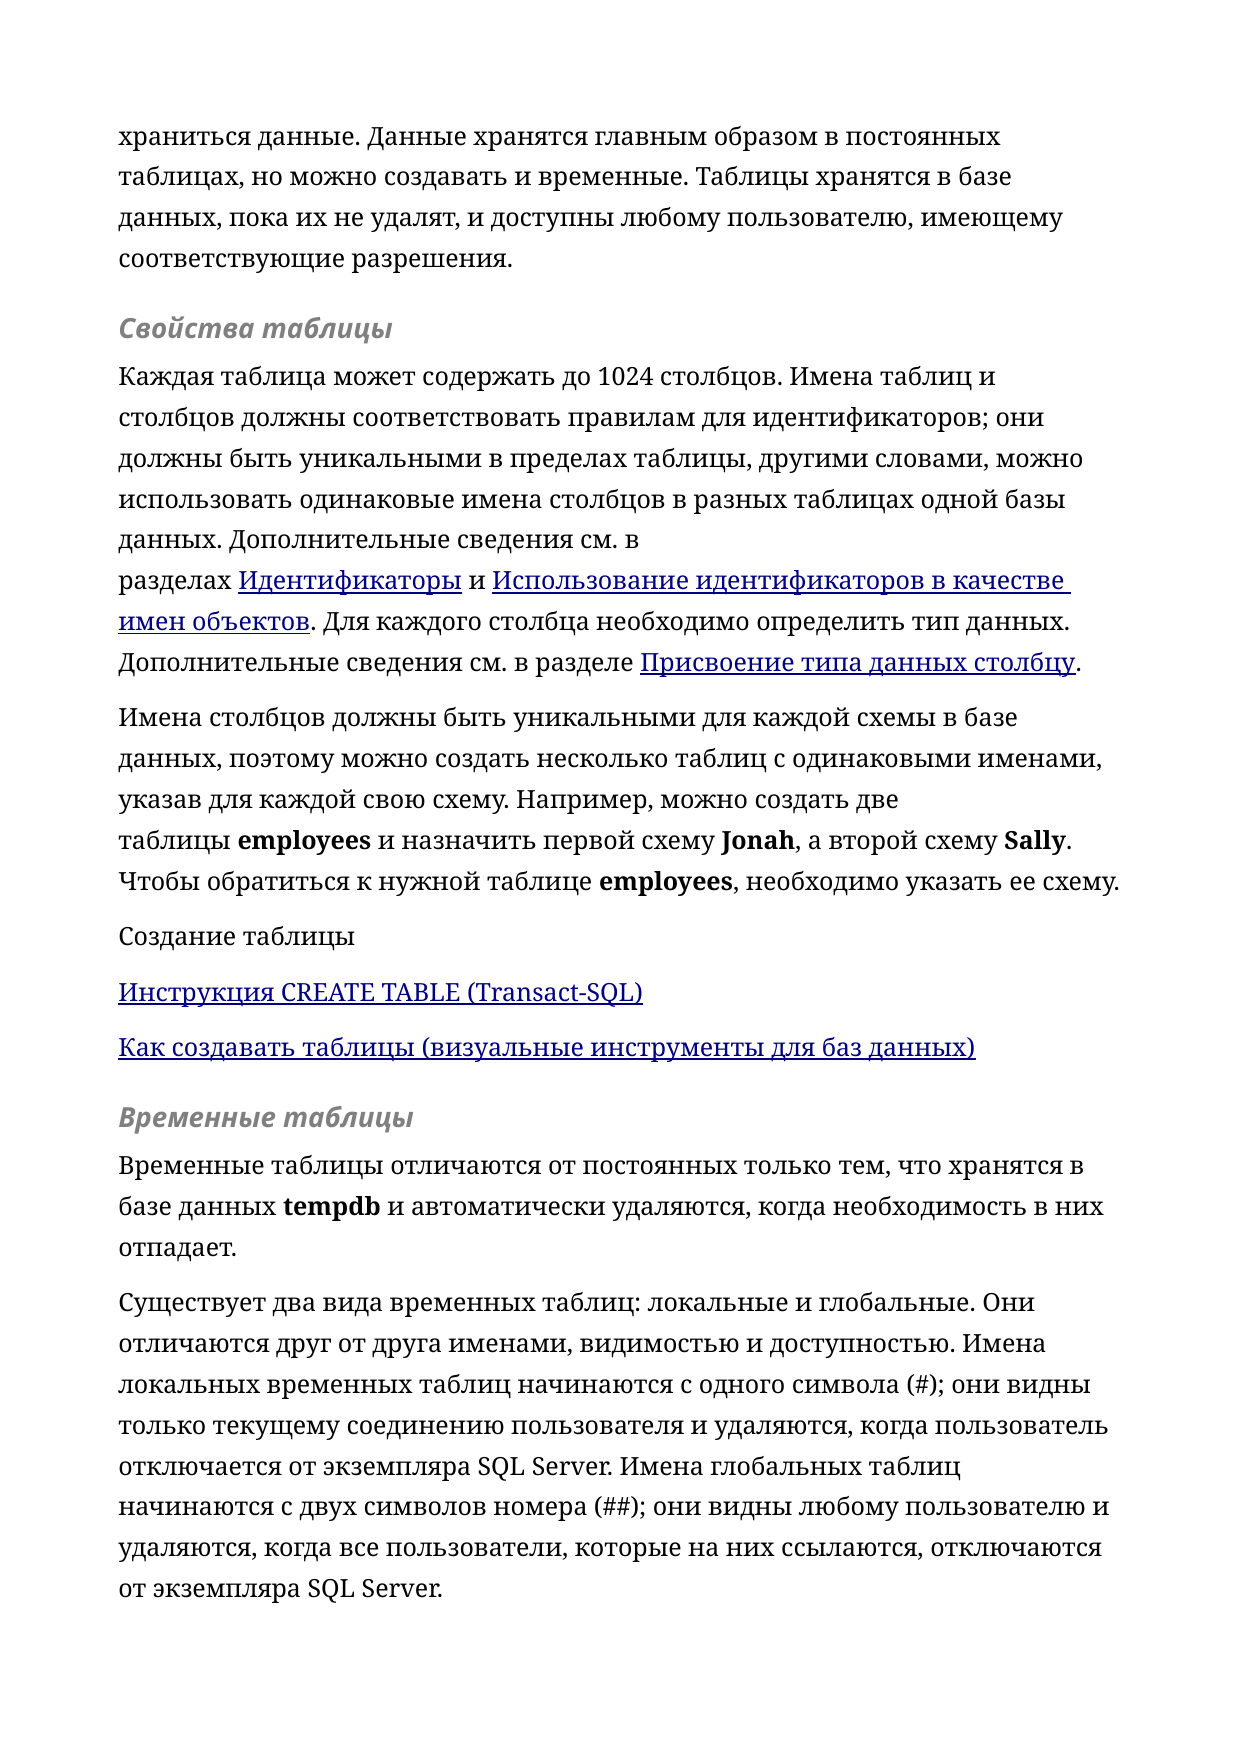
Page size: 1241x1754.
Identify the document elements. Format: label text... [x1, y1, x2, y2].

text Как создавать таблицы (визуальные инструменты для баз данных) [118, 1029, 1122, 1064]
text Создание таблицы [118, 919, 1122, 953]
text Временные таблицы отличаются от постоянных только тем, что хранятся в базе данных tempdb и автоматически удаляются, когда необходимость в них отпадает. [118, 1148, 1122, 1263]
text Инструкция CREATE TABLE (Transact-SQL) [118, 974, 1122, 1008]
subtitle Временные таблицы [118, 1097, 1122, 1135]
text Каждая таблица может содержать до 1024 столбцов. Имена таблиц и столбцов должны соответствовать правилам для идентификаторов; они должны быть уникальными в пределах таблицы, другими словами, можно использовать одинаковые имена столбцов в разных таблицах одной базы данных. Дополнительные сведения см. в разделах Идентификаторы и Использование идентификаторов в качестве имен объектов. Для каждого столбца необходимо определить тип данных. Дополнительные сведения см. в разделе Присвоение типа данных столбцу. [118, 359, 1122, 679]
text Существует два вида временных таблиц: локальные и глобальные. Они отличаются друг от друга именами, видимостью и доступностью. Имена локальных временных таблиц начинаются с одного символа (#); они видны только текущему соединению пользователя и удаляются, когда пользователь отключается от экземпляра SQL Server. Имена глобальных таблиц начинаются с двух символов номера (##); они видны любому пользователю и удаляются, когда все пользователи, которые на них ссылаются, отключаются от экземпляра SQL Server. [118, 1285, 1122, 1605]
text храниться данные. Данные хранятся главным образом в постоянных таблицах, но можно создавать и временные. Таблицы хранятся в базе данных, пока их не удалят, и доступны любому пользователю, имеющему соответствующие разрешения. [118, 118, 1122, 275]
subtitle Свойства таблицы [118, 308, 1122, 346]
text Имена столбцов должны быть уникальными для каждой схемы в базе данных, поэтому можно создать несколько таблиц с одинаковыми именами, указав для каждой свою схему. Например, можно создать две таблицы employees и назначить первой схему Jonah, а второй схему Sally. Чтобы обратиться к нужной таблице employees, необходимо указать ее схему. [118, 700, 1122, 897]
